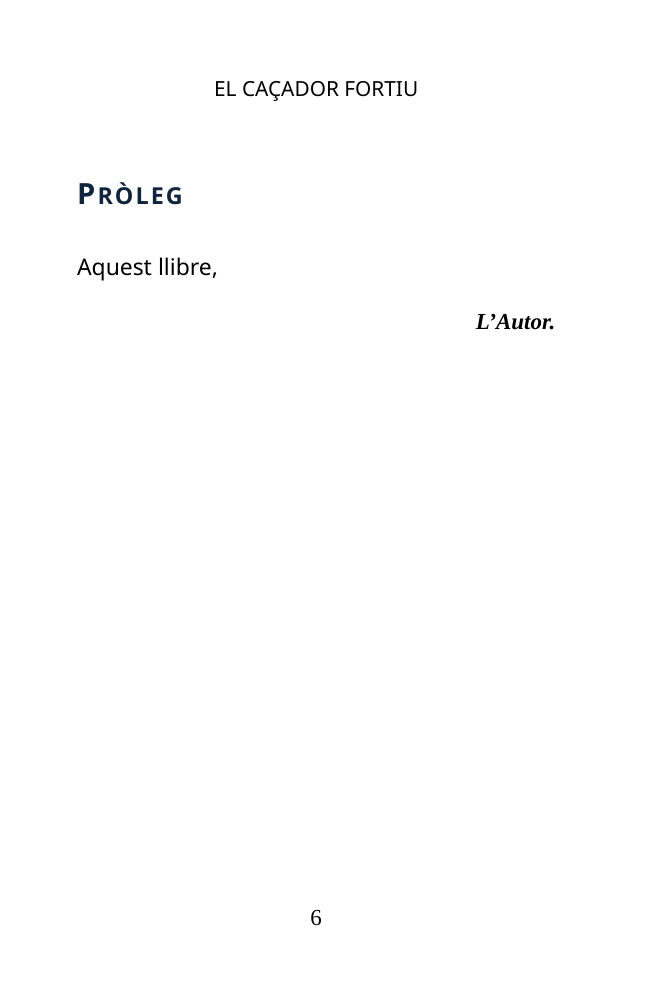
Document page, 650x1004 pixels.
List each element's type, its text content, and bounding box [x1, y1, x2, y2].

subtitle Pròleg [77, 173, 555, 213]
text Aquest llibre, [77, 251, 555, 282]
text L’Autor. [77, 308, 555, 334]
